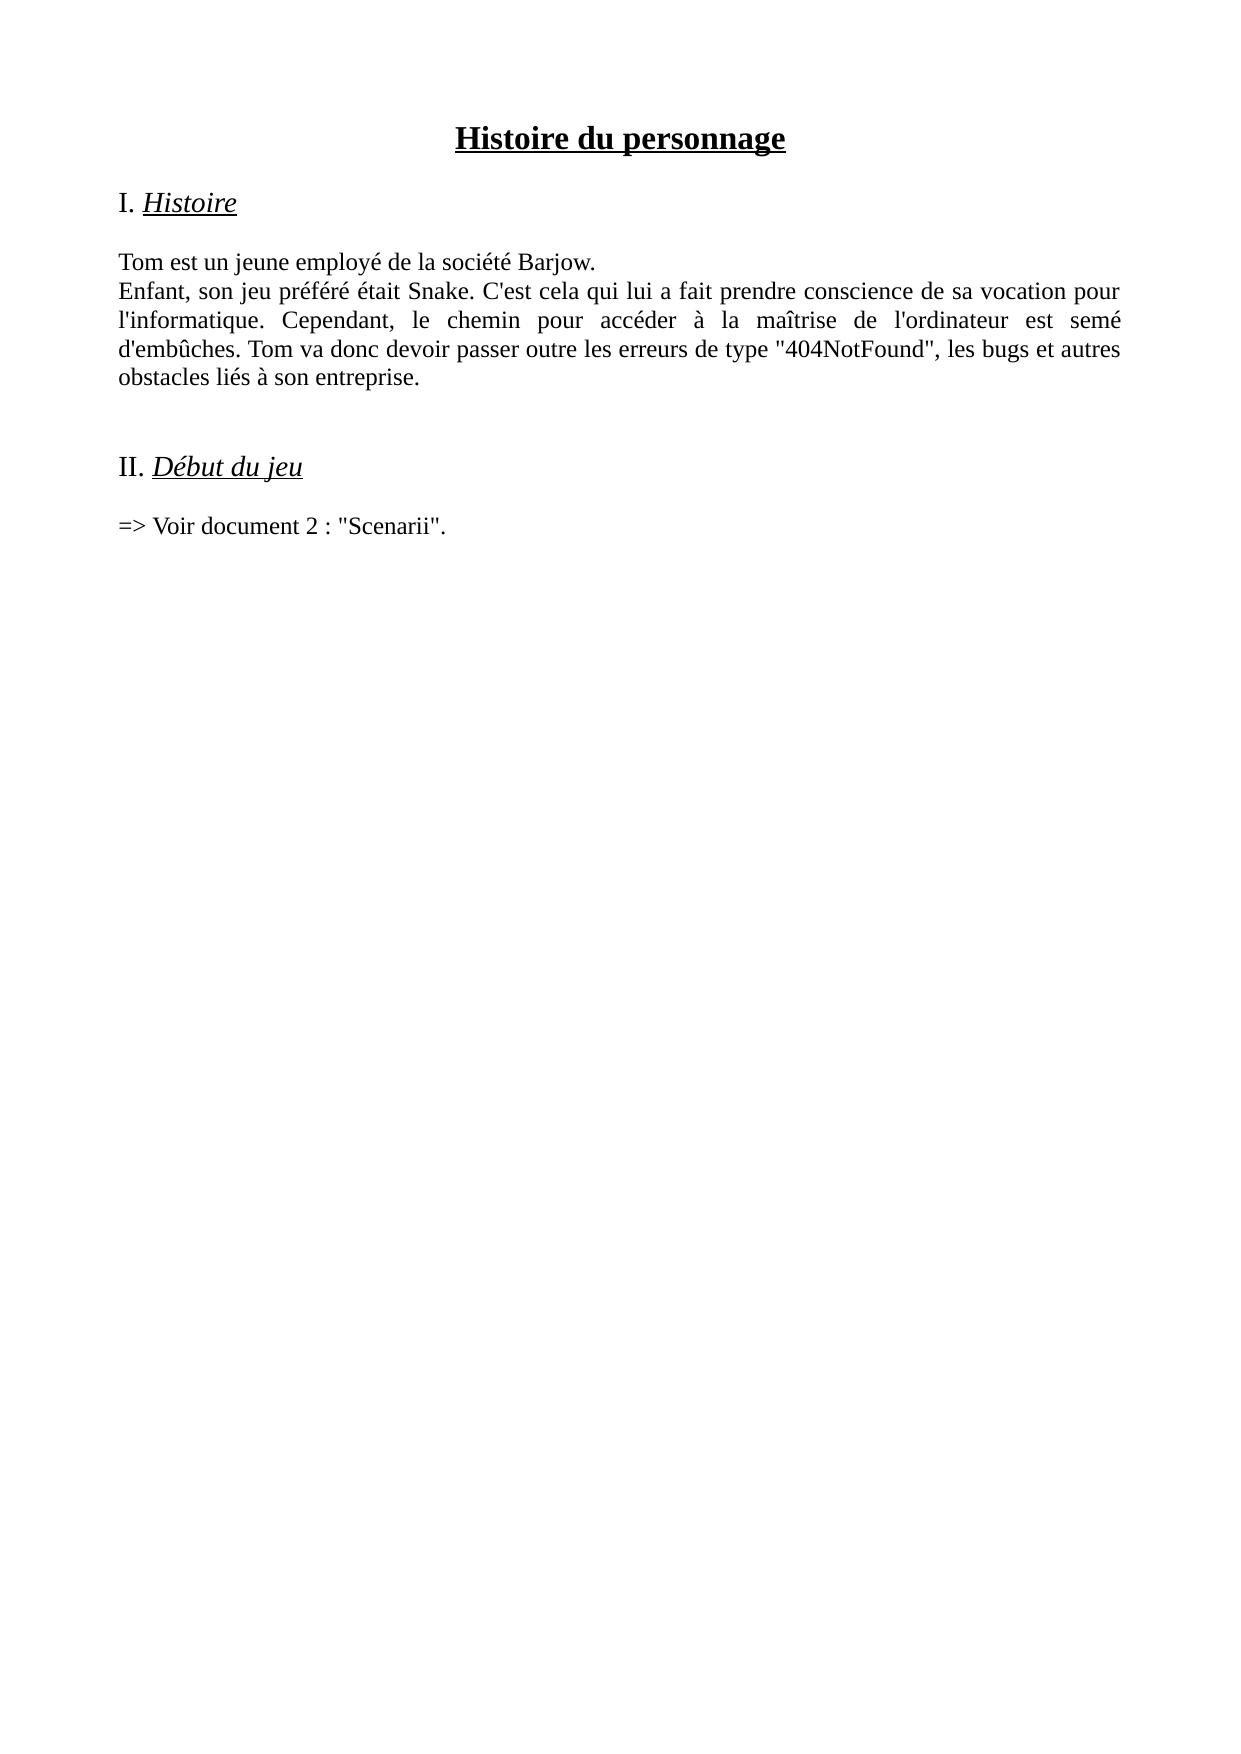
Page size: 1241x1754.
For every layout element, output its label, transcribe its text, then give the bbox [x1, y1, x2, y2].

text Histoire du personnage [118, 118, 1122, 156]
text Enfant, son jeu préféré était Snake. C'est cela qui lui a fait prendre conscience de sa vocation pour l'informatique. Cependant, le chemin pour accéder à la maîtrise de l'ordinateur est semé d'embûches. Tom va donc devoir passer outre les erreurs de type "404NotFound", les bugs et autres obstacles liés à son entreprise. [118, 276, 1122, 391]
text => Voir document 2 : "Scenarii". [118, 511, 1122, 540]
text Tom est un jeune employé de la société Barjow. [118, 247, 1122, 276]
text II. Début du jeu [118, 449, 1122, 482]
text I. Histoire [118, 185, 1122, 219]
